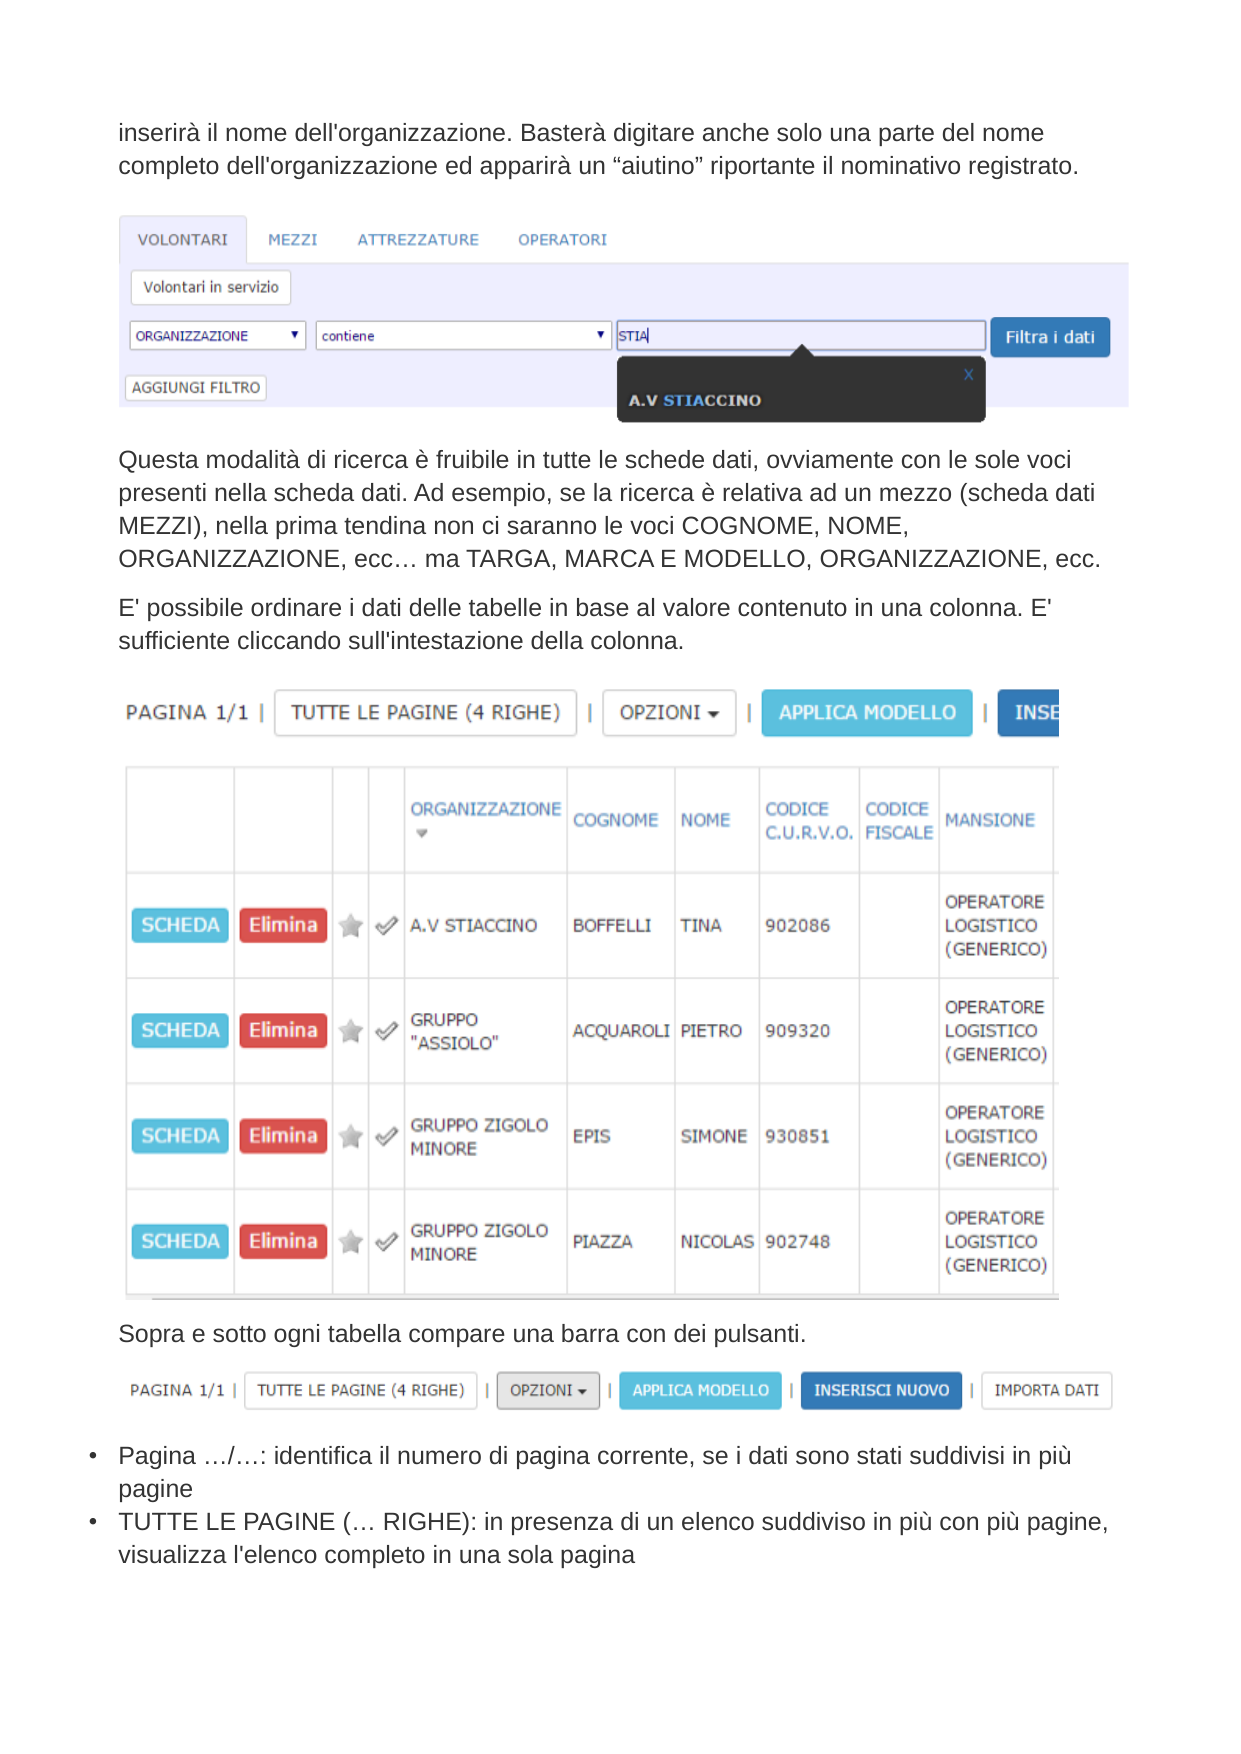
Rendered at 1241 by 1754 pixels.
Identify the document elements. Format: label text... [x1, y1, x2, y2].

text Questa modalità di ricerca è fruibile in tutte le schede dati, ovviamente con le sole voci presenti nella scheda dati. Ad esempio, se la ricerca è relativa ad un mezzo (scheda dati MEZZI), nella prima tendina non ci saranno le voci COGNOME, NOME, ORGANIZZAZIONE, ecc… ma TARGA, MARCA E MODELLO, ORGANIZZAZIONE, ecc. [118, 445, 1122, 573]
text E' possibile ordinare i dati delle tabelle in base al valore contenuto in una colonna. E' sufficiente cliccando sull'intestazione della colonna. [118, 593, 1122, 655]
list TUTTE LE PAGINE (… RIGHE): in presenza di un elenco suddiviso in più con più pagine, visualizza l'elenco completo in una sola pagina [118, 1507, 1122, 1569]
picture [118, 199, 1129, 426]
text Sopra e sotto ogni tabella compare una barra con dei pulsanti. [118, 1319, 1122, 1421]
picture [118, 1352, 1121, 1421]
list Pagina …/…: identifica il numero di pagina corrente, se i dati sono stati suddivisi in più pagine [118, 1441, 1122, 1503]
picture [118, 674, 1059, 1300]
text inserirà il nome dell'organizzazione. Basterà digitare anche solo una parte del nome completo dell'organizzazione ed apparirà un “aiutino” riportante il nominativo registrato. [118, 118, 1122, 180]
